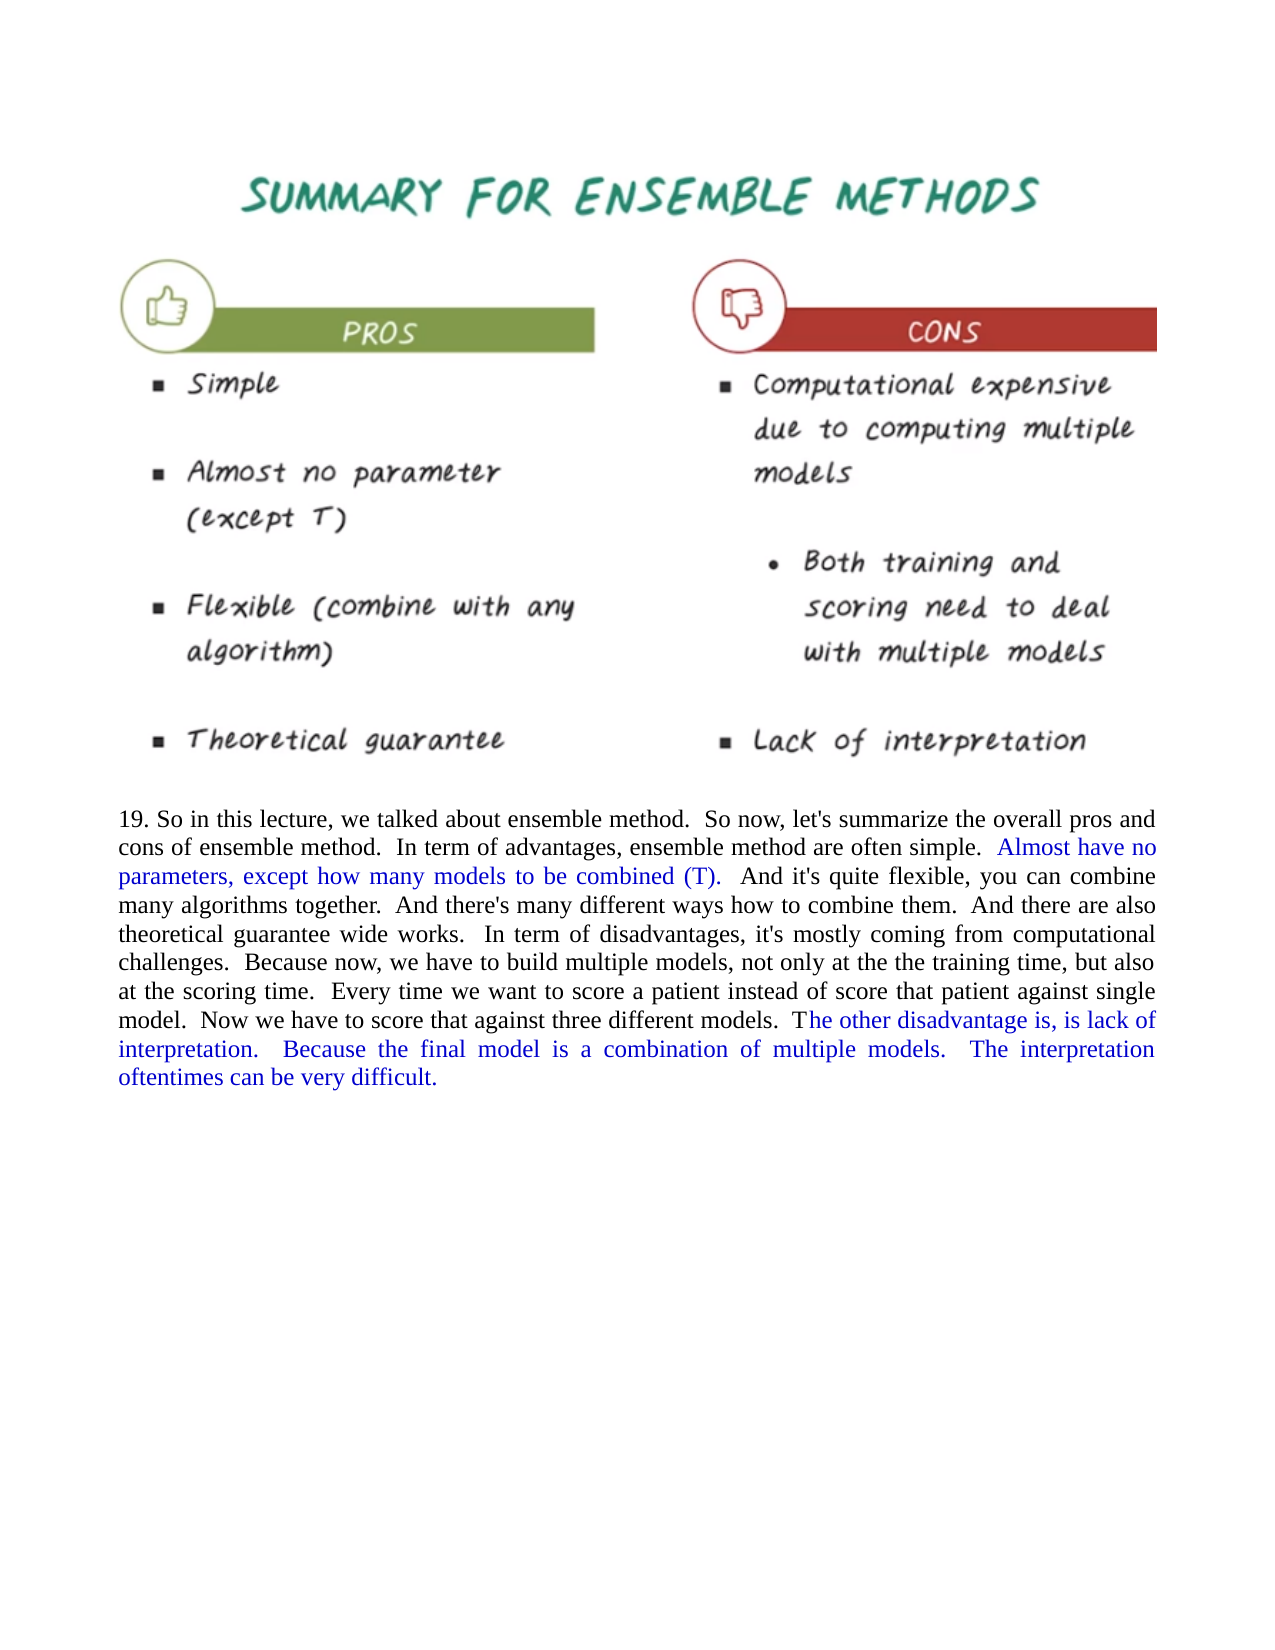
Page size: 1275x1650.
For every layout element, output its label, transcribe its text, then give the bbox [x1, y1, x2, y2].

text 19. So in this lecture, we talked about ensemble method. So now, let's summarize the overall pros and cons of ensemble method. In term of advantages, ensemble method are often simple. Almost have no parameters, except how many models to be combined (T). And it's quite flexible, you can combine many algorithms together. And there's many different ways how to combine them. And there are also theoretical guarantee wide works. In term of disadvantages, it's mostly coming from computational challenges. Because now, we have to build multiple models, not only at the the training time, but also at the scoring time. Every time we want to score a patient instead of score that patient against single model. Now we have to score that against three different models. The other disadvantage is, is lack of interpretation. Because the final model is a combination of multiple models. The interpretation oftentimes can be very difficult. [118, 804, 1157, 1091]
picture [118, 175, 1157, 775]
